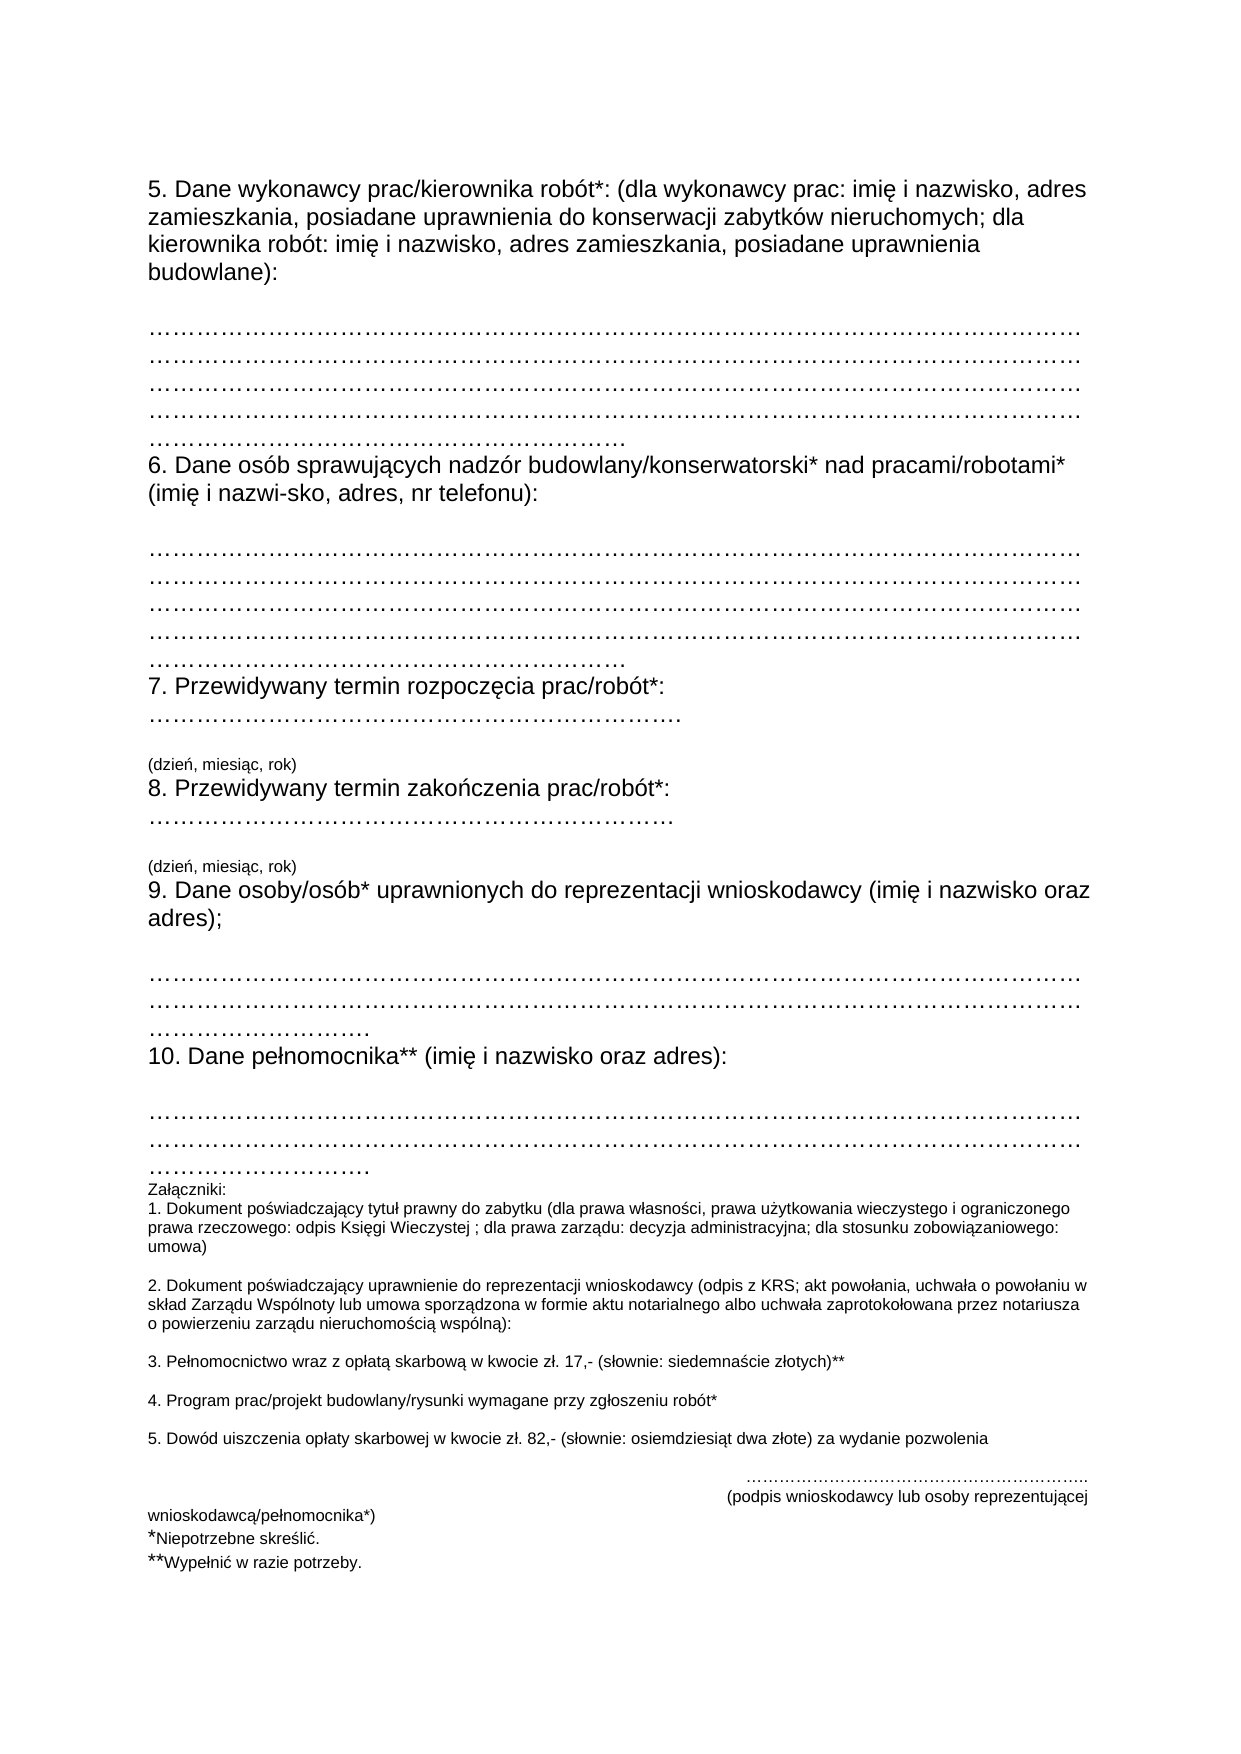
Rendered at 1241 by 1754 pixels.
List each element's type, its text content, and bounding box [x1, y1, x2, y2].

text (podpis wnioskodawcy lub osoby reprezentującej [148, 1486, 1093, 1506]
text 1. Dokument poświadczający tytuł prawny do zabytku (dla prawa własności, prawa użytkowania wieczystego i ograniczonego prawa rzeczowego: odpis Księgi Wieczystej ; dla prawa zarządu: decyzja administracyjna; dla stosunku zobowiązaniowego: umowa) [148, 1199, 1093, 1256]
text *Niepotrzebne skreślić. [148, 1525, 1093, 1549]
text 5. Dane wykonawcy prac/kierownika robót*: (dla wykonawcy prac: imię i nazwisko, adres zamieszkania, posiadane uprawnienia do konserwacji zabytków nieruchomych; dla kierownika robót: imię i nazwisko, adres zamieszkania, posiadane uprawnienia budowlane): [148, 175, 1093, 286]
text 4. Program prac/projekt budowlany/rysunki wymagane przy zgłoszeniu robót* [148, 1391, 1093, 1410]
text …………………………………………………………………………………………………………………………………………………………………………………………………………………………………………………………………………………………………………………………………………………………………………………………………………………………………………………………………………………… [148, 534, 1093, 672]
text 8. Przewidywany termin zakończenia prac/robót*: ………………………………………………………… [148, 774, 1093, 829]
text wnioskodawcą/pełnomocnika*) [148, 1506, 1093, 1525]
text 10. Dane pełnomocnika** (imię i nazwisko oraz adres): [148, 1042, 1093, 1069]
text 6. Dane osób sprawujących nadzór budowlany/konserwatorski* nad pracami/robotami* (imię i nazwi-sko, adres, nr telefonu): [148, 451, 1093, 506]
text ………………………………………………………………………………………………………………………………………………………………………………………………………………………………………. [148, 959, 1093, 1042]
text 3. Pełnomocnictwo wraz z opłatą skarbową w kwocie zł. 17,- (słownie: siedemnaście złotych)** [148, 1352, 1093, 1371]
text 2. Dokument poświadczający uprawnienie do reprezentacji wnioskodawcy (odpis z KRS; akt powołania, uchwała o powołaniu w skład Zarządu Wspólnoty lub umowa sporządzona w formie aktu notarialnego albo uchwała zaprotokołowana przez notariusza o powierzeniu zarządu nieruchomością wspólną): [148, 1276, 1093, 1333]
text 7. Przewidywany termin rozpoczęcia prac/robót*: …………………………………………………………. [148, 672, 1093, 727]
text 9. Dane osoby/osób* uprawnionych do reprezentacji wnioskodawcy (imię i nazwisko oraz adres); [148, 876, 1093, 931]
text Załączniki: [148, 1180, 1093, 1199]
text …………………………………………………………………………………………………………………………………………………………………………………………………………………………………………………………………………………………………………………………………………………………………………………………………………………………………………………………………………………… [148, 313, 1093, 451]
text ………………………………………………………………………………………………………………………………………………………………………………………………………………………………………. [148, 1097, 1093, 1180]
text **Wypełnić w razie potrzeby. [148, 1549, 1093, 1573]
text (dzień, miesiąc, rok) [148, 755, 1093, 774]
text (dzień, miesiąc, rok) [148, 857, 1093, 876]
text 5. Dowód uiszczenia opłaty skarbowej w kwocie zł. 82,- (słownie: osiemdziesiąt dwa złote) za wydanie pozwolenia [148, 1429, 1093, 1448]
text …………………………………………………….. [148, 1467, 1093, 1486]
